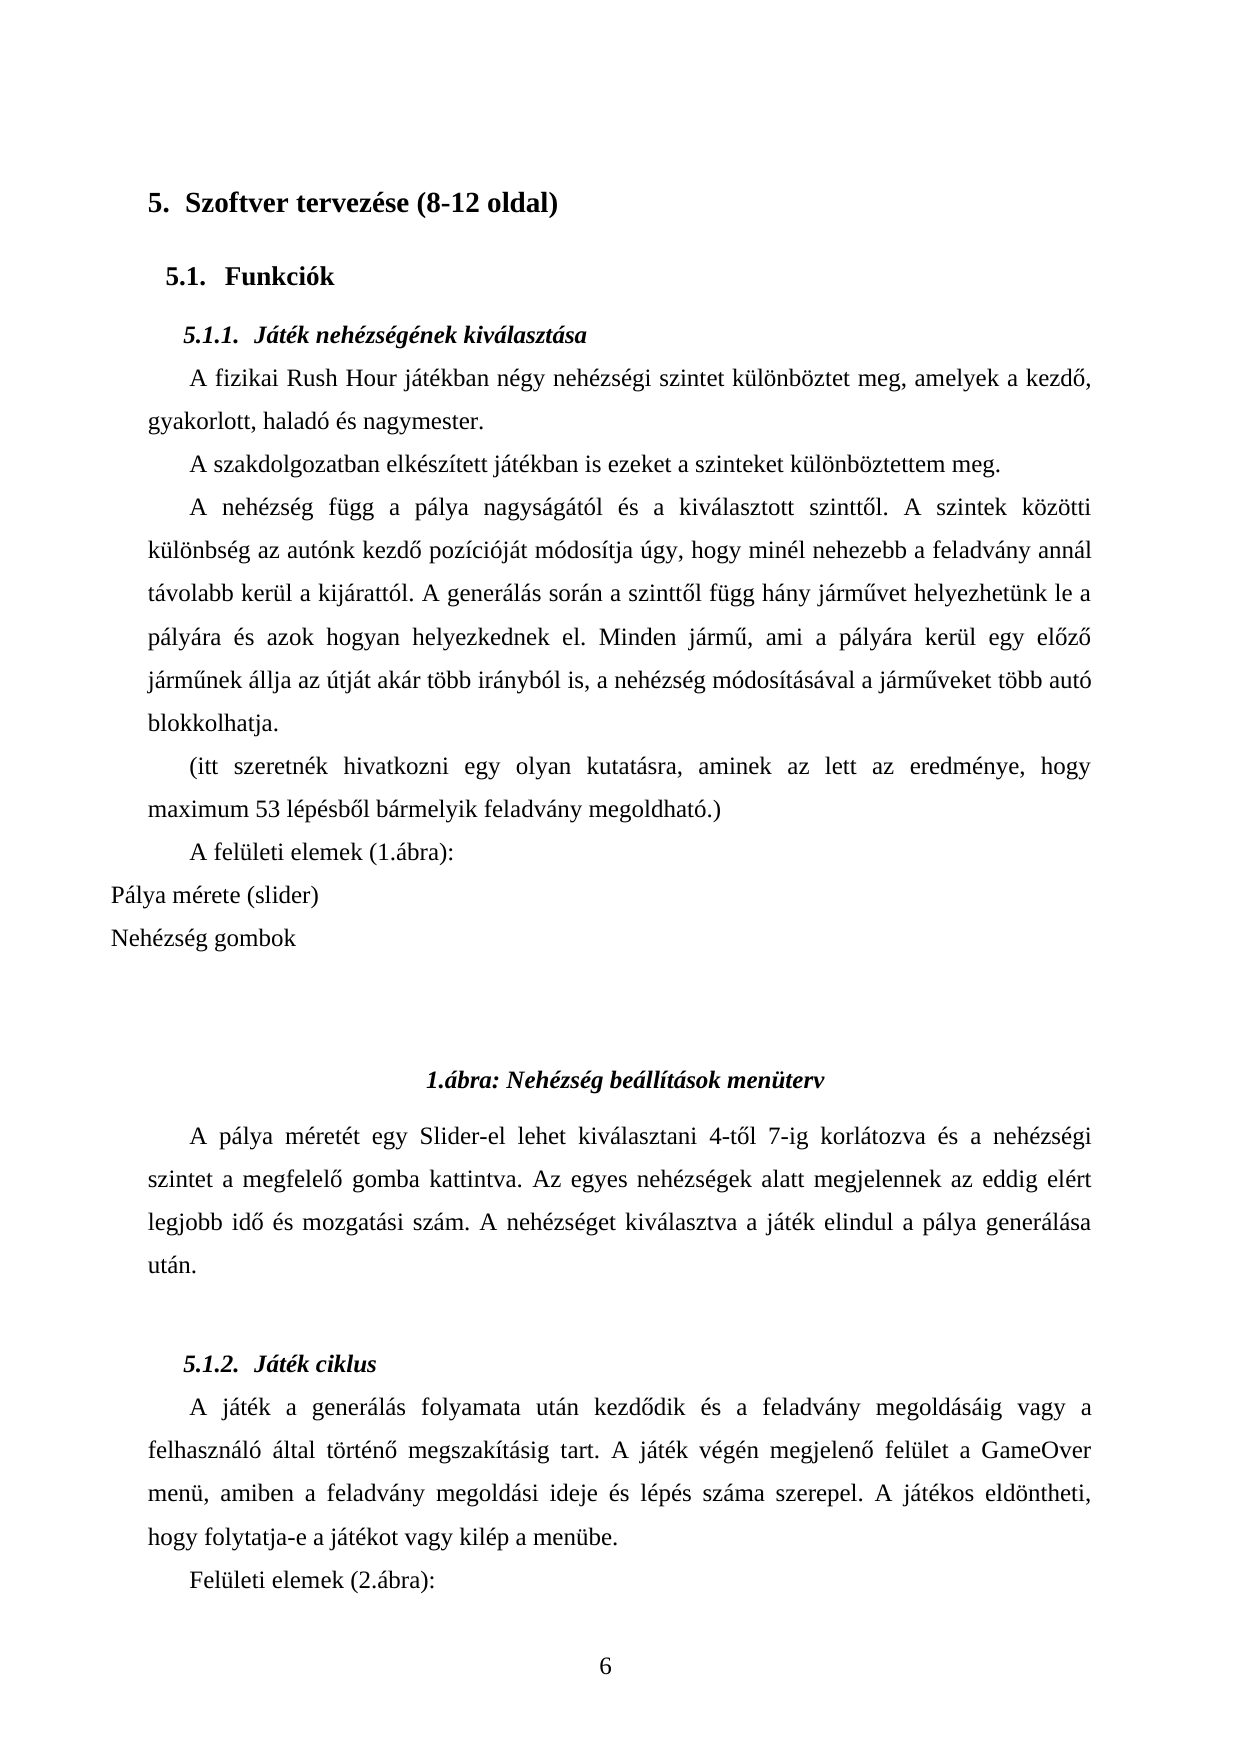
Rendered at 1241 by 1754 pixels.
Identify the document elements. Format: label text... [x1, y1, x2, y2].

text Felületi elemek (2.ábra): [148, 1565, 1092, 1593]
text A nehézség függ a pálya nagyságától és a kiválasztott szinttől. A szintek közötti különbség az autónk kezdő pozícióját módosítja úgy, hogy minél nehezebb a feladvány annál távolabb kerül a kijárattól. A generálás során a szinttől függ hány járművet helyezhetünk le a pályára és azok hogyan helyezkednek el. Minden jármű, ami a pályára kerül egy előző járműnek állja az útját akár több irányból is, a nehézség módosításával a járműveket több autó blokkolhatja. [148, 492, 1092, 737]
subtitle Játék ciklus [183, 1349, 1092, 1378]
text A szakdolgozatban elkészített játékban is ezeket a szinteket különböztettem meg. [148, 449, 1092, 478]
subtitle Szoftver tervezése (8-12 oldal) [148, 185, 1092, 219]
subtitle Játék nehézségének kiválasztása [183, 320, 1092, 348]
text A játék a generálás folyamata után kezdődik és a feladvány megoldásáig vagy a felhasználó által történő megszakításig tart. A játék végén megjelenő felület a GameOver menü, amiben a feladvány megoldási ideje és lépés száma szerepel. A játékos eldöntheti, hogy folytatja-e a játékot vagy kilép a menübe. [148, 1392, 1092, 1550]
text Pálya mérete (slider) [111, 880, 1092, 909]
text A fizikai Rush Hour játékban négy nehézségi szintet különböztet meg, amelyek a kezdő, gyakorlott, haladó és nagymester. [148, 363, 1092, 435]
text 1.ábra: Nehézség beállítások menüterv [148, 1065, 1092, 1094]
subtitle Funkciók [165, 261, 1092, 292]
text A felületi elemek (1.ábra): [148, 837, 1092, 866]
text (itt szeretnék hivatkozni egy olyan kutatásra, aminek az lett az eredménye, hogy maximum 53 lépésből bármelyik feladvány megoldható.) [148, 751, 1092, 823]
text Nehézség gombok [111, 923, 1092, 952]
text A pálya méretét egy Slider-el lehet kiválasztani 4-től 7-ig korlátozva és a nehézségi szintet a megfelelő gomba kattintva. Az egyes nehézségek alatt megjelennek az eddig elért legjobb idő és mozgatási szám. A nehézséget kiválasztva a játék elindul a pálya generálása után. [148, 1121, 1092, 1279]
